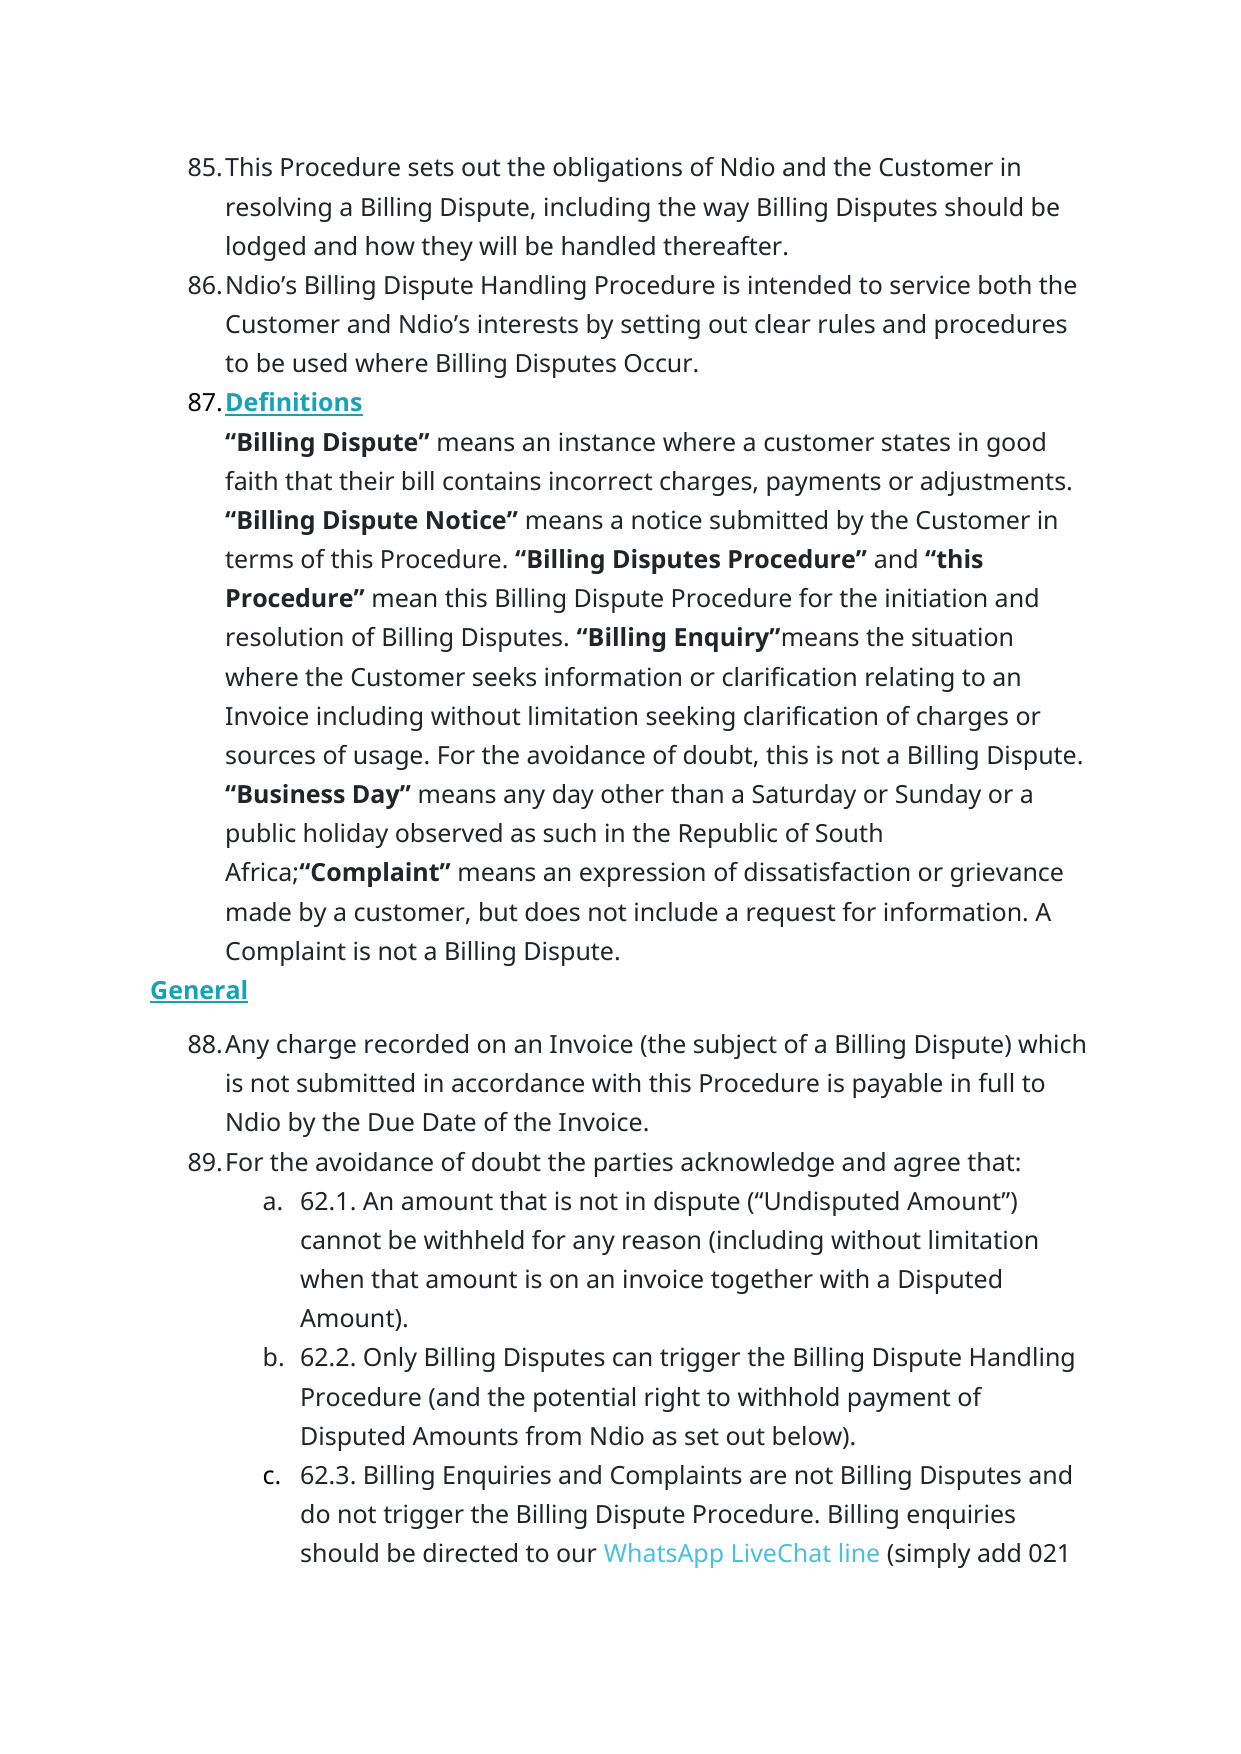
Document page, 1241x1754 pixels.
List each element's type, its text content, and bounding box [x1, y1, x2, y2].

list Ndio’s Billing Dispute Handling Procedure is intended to service both the Customer and Ndio’s interests by setting out clear rules and procedures to be used where Billing Disputes Occur. [187, 267, 1090, 380]
list This Procedure sets out the obligations of Ndio and the Customer in resolving a Billing Dispute, including the way Billing Disputes should be lodged and how they will be handled thereafter. [187, 150, 1090, 262]
list Any charge recorded on an Invoice (the subject of a Billing Dispute) which is not submitted in accordance with this Procedure is payable in full to Ndio by the Due Date of the Invoice. [187, 1027, 1090, 1139]
list 62.3. Billing Enquiries and Complaints are not Billing Disputes and do not trigger the Billing Dispute Procedure. Billing enquiries should be directed to our WhatsApp LiveChat line (simply add 021 [262, 1457, 1090, 1570]
list 62.1. An amount that is not in dispute (“Undisputed Amount”) cannot be withheld for any reason (including without limitation when that amount is on an invoice together with a Disputed Amount). [262, 1183, 1090, 1335]
list Definitions “Billing Dispute” means an instance where a customer states in good faith that their bill contains incorrect charges, payments or adjustments. “Billing Dispute Notice” means a notice submitted by the Customer in terms of this Procedure. “Billing Disputes Procedure” and “this Procedure” mean this Billing Dispute Procedure for the initiation and resolution of Billing Disputes. “Billing Enquiry”means the situation where the Customer seeks information or clarification relating to an Invoice including without limitation seeking clarification of charges or sources of usage. For the avoidance of doubt, this is not a Billing Dispute. “Business Day” means any day other than a Saturday or Sunday or a public holiday observed as such in the Republic of South Africa;“Complaint” means an expression of dissatisfaction or grievance made by a customer, but does not include a request for information. A Complaint is not a Billing Dispute. [187, 385, 1090, 967]
list For the avoidance of doubt the parties acknowledge and agree that: [187, 1144, 1090, 1178]
text General [150, 972, 1090, 1007]
list 62.2. Only Billing Disputes can trigger the Billing Dispute Handling Procedure (and the potential right to withhold payment of Disputed Amounts from Ndio as set out below). [262, 1340, 1090, 1452]
